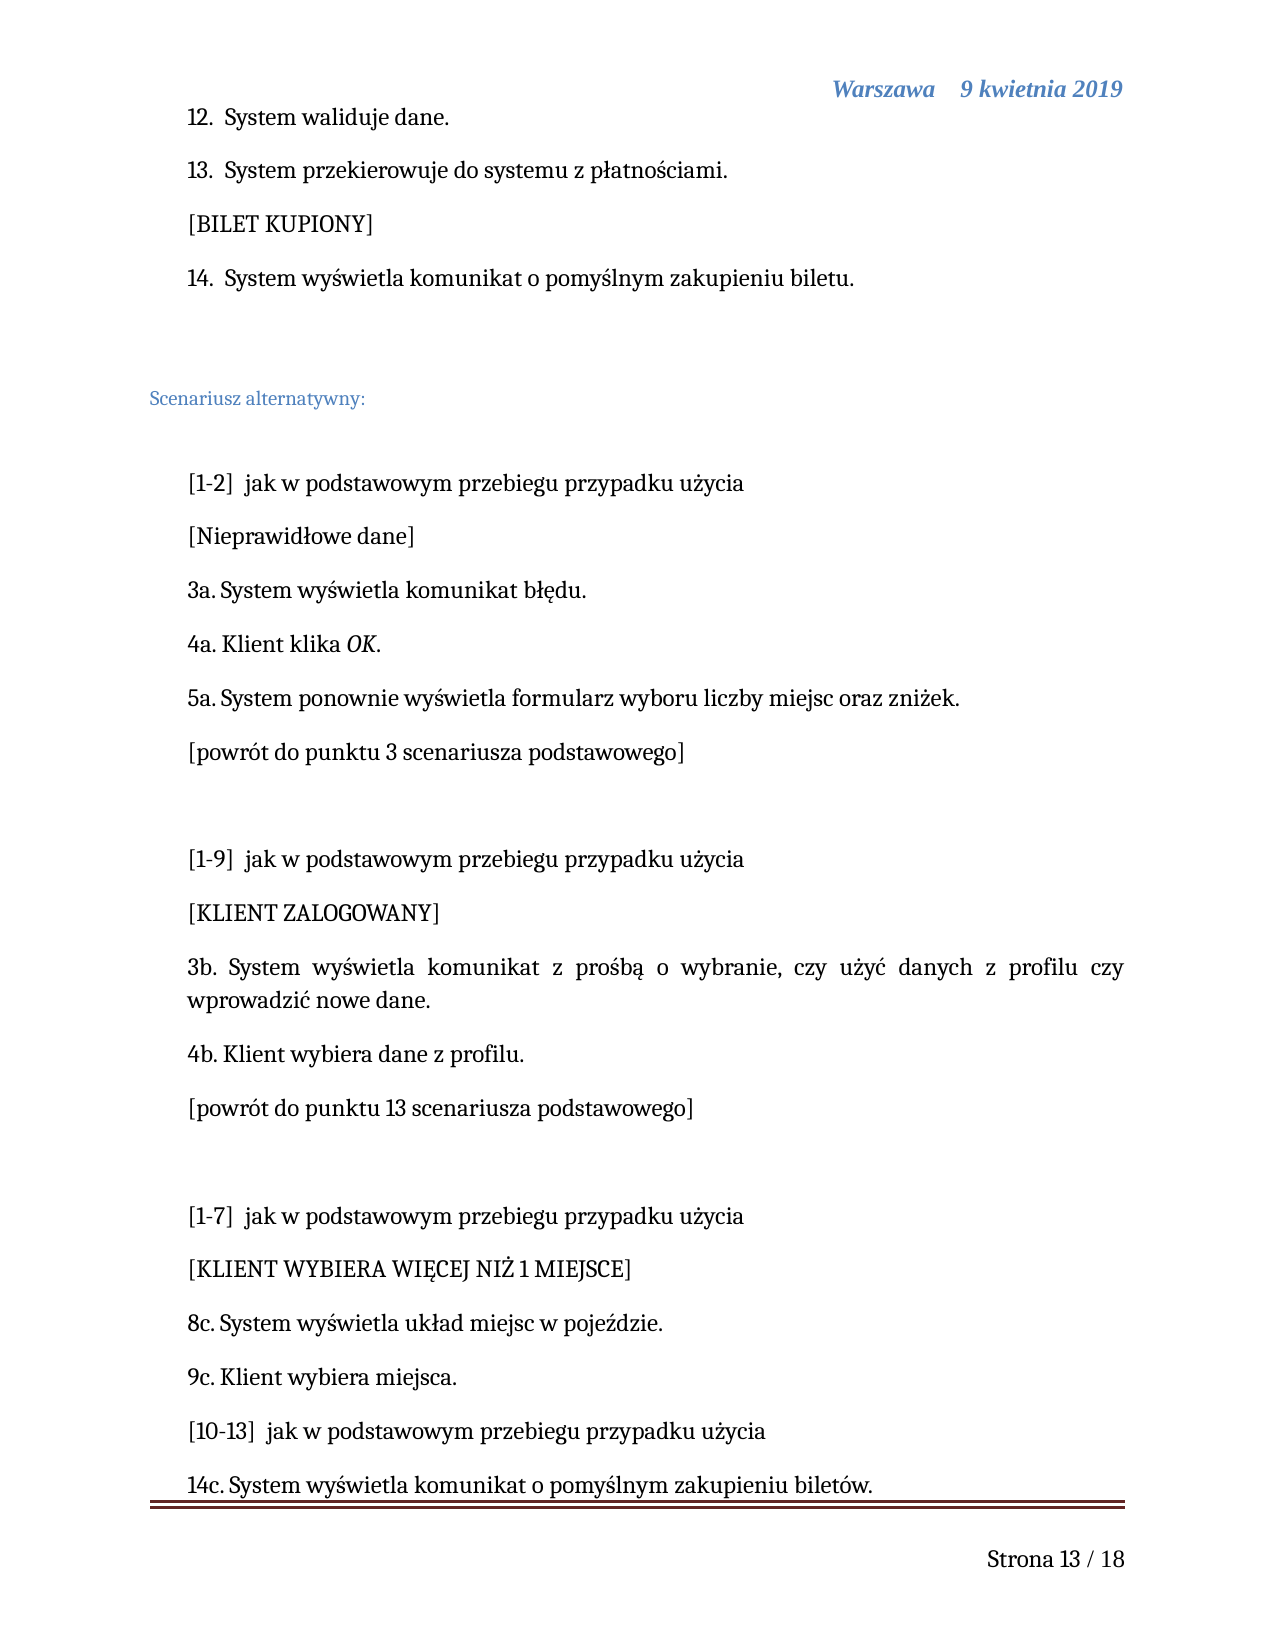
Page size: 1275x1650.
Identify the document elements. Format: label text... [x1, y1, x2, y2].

text [powrót do punktu 13 scenariusza podstawowego] [187, 1094, 1125, 1123]
text [1-9] jak w podstawowym przebiegu przypadku użycia [150, 845, 1125, 874]
text [BILET KUPIONY] [150, 210, 1125, 239]
subtitle Scenariusz alternatywny: [150, 387, 1125, 411]
text 4b. Klient wybiera dane z profilu. [187, 1040, 1125, 1069]
text [10-13] jak w podstawowym przebiegu przypadku użycia [150, 1417, 1125, 1446]
text 14c. System wyświetla komunikat o pomyślnym zakupieniu biletów. [150, 1471, 1125, 1499]
text [powrót do punktu 3 scenariusza podstawowego] [187, 738, 1125, 766]
text 4a. Klient klika OK. [187, 630, 1125, 659]
text [KLIENT WYBIERA WIĘCEJ NIŻ 1 MIEJSCE] [150, 1255, 1125, 1284]
text 3b. System wyświetla komunikat z prośbą o wybranie, czy użyć danych z profilu czy wprowadzić nowe dane. [187, 953, 1125, 1015]
list System waliduje dane. [187, 102, 1125, 131]
text 9c. Klient wybiera miejsca. [187, 1363, 1125, 1392]
text [1-7] jak w podstawowym przebiegu przypadku użycia [150, 1202, 1125, 1230]
text 8c. System wyświetla układ miejsc w pojeździe. [187, 1309, 1125, 1338]
list System wyświetla komunikat o pomyślnym zakupieniu biletu. [187, 264, 1125, 293]
text 3a. System wyświetla komunikat błędu. [187, 576, 1125, 605]
text [KLIENT ZALOGOWANY] [150, 899, 1125, 928]
list System przekierowuje do systemu z płatnościami. [187, 156, 1125, 185]
text 5a. System ponownie wyświetla formularz wyboru liczby miejsc oraz zniżek. [187, 684, 1125, 713]
text [1-2] jak w podstawowym przebiegu przypadku użycia [150, 468, 1125, 497]
text [Nieprawidłowe dane] [150, 522, 1125, 551]
